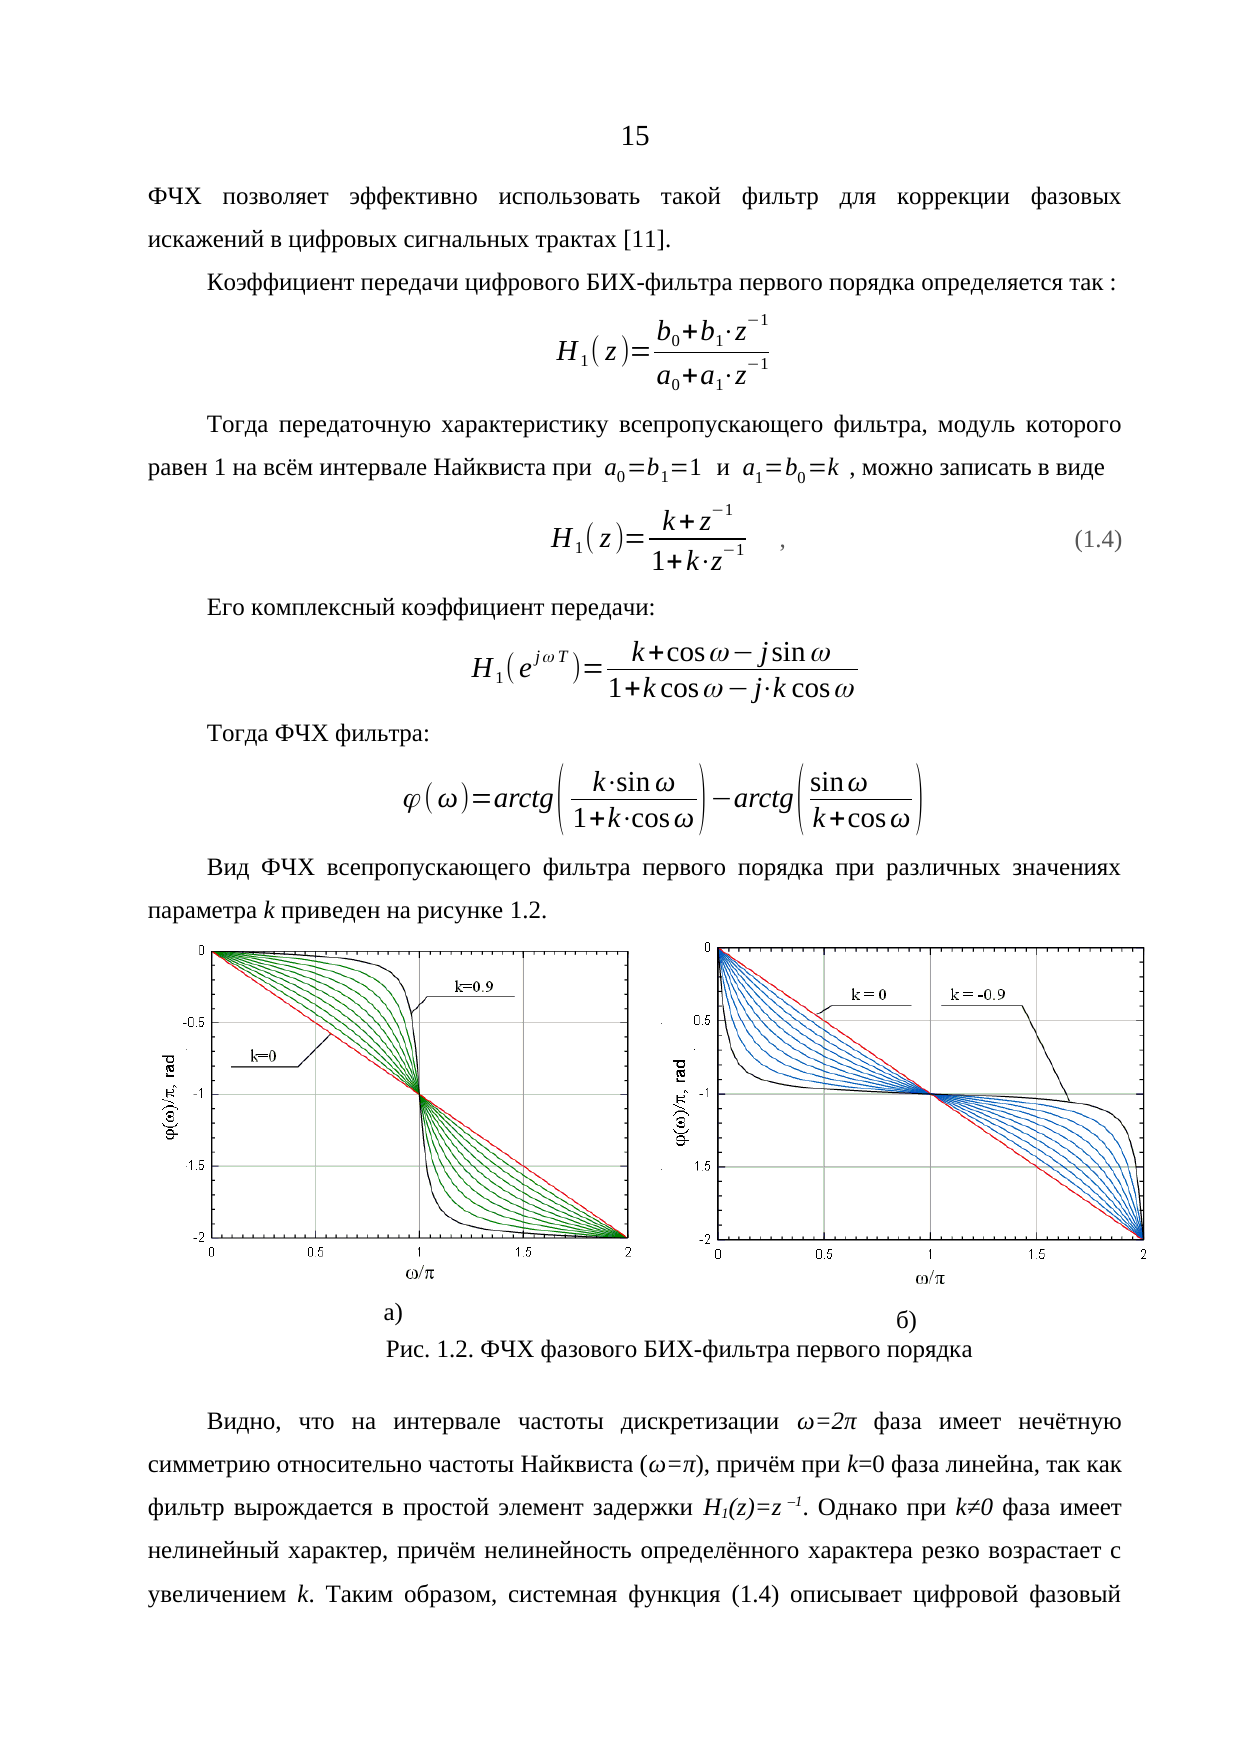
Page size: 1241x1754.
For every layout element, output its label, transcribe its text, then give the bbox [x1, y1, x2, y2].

text Тогда ФЧХ фильтра: [148, 718, 1122, 747]
table_header а) [136, 938, 649, 1334]
table_cell Рис. 1.2. ФЧХ фазового БИХ-фильтра первого порядка [136, 1334, 1163, 1363]
text ФЧХ позволяет эффективно использовать такой фильтр для коррекции фазовых искажений в цифровых сигнальных трактах [11]. [148, 181, 1122, 253]
picture [148, 938, 638, 1283]
table_header б) [650, 938, 1163, 1334]
text Его комплексный коэффициент передачи: [148, 592, 1122, 621]
text Видно, что на интервале частоты дискретизации ω=2π фаза имеет нечётную симметрию относительно частоты Найквиста (ω=π), причём при k=0 фаза линейна, так как фильтр вырождается в простой элемент задержки H1(z)=z –1. Однако при k≠0 фаза имеет нелинейный характер, причём нелинейность определённого характера резко возрастает с увеличением k. Таким образом, системная функция (1.4) описывает цифровой фазовый [148, 1406, 1122, 1607]
text Коэффициент передачи цифрового БИХ-фильтра первого порядка определяется так : [148, 267, 1122, 296]
text Вид ФЧХ всепропускающего фильтра первого порядка при различных значениях параметра k приведен на рисунке 1.2. [148, 852, 1122, 924]
text Тогда передаточную характеристику всепропускающего фильтра, модуль которого равен 1 на всём интервале Найквиста при и , можно записать в виде [148, 409, 1122, 486]
picture [661, 938, 1152, 1291]
text , (1.4) [148, 501, 1122, 577]
